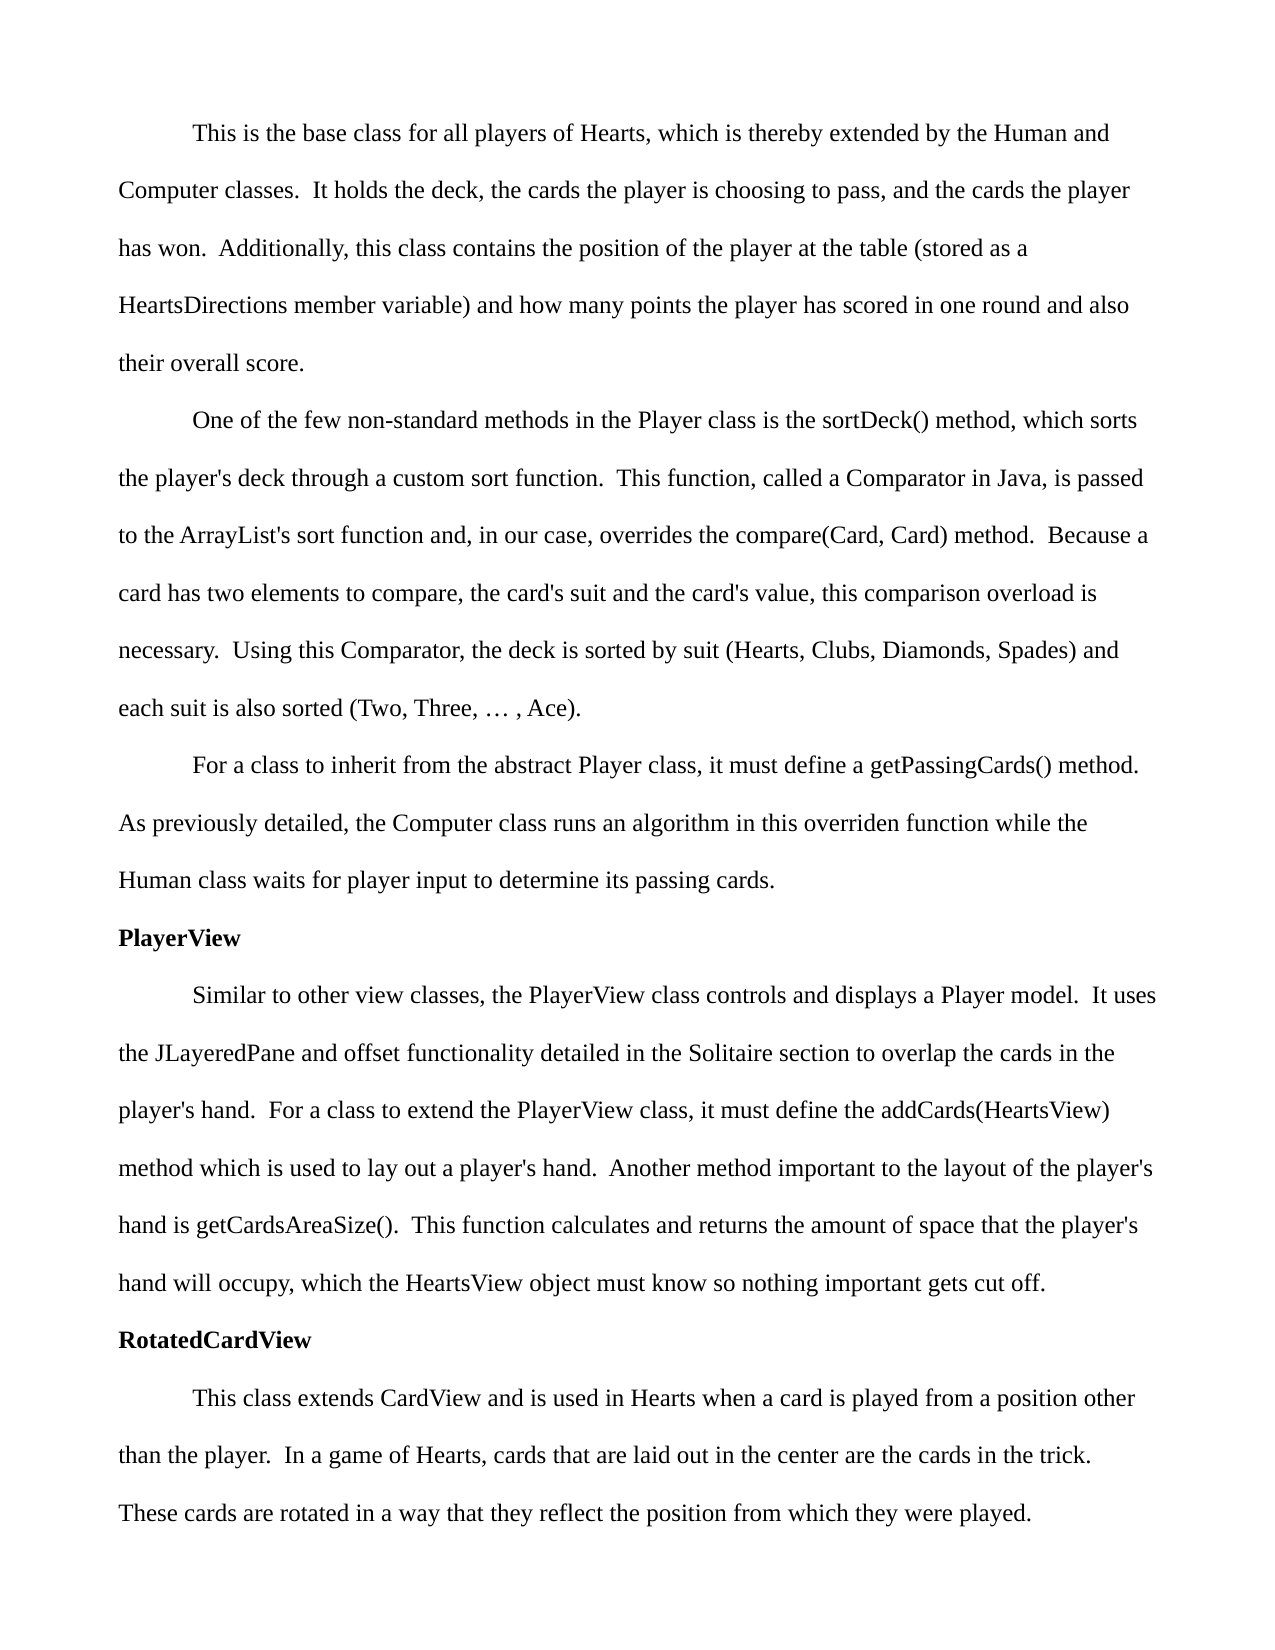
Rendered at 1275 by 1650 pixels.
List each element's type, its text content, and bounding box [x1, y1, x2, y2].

text One of the few non-standard methods in the Player class is the sortDeck() method, which sorts the player's deck through a custom sort function. This function, called a Comparator in Java, is passed to the ArrayList's sort function and, in our case, overrides the compare(Card, Card) method. Because a card has two elements to compare, the card's suit and the card's value, this comparison overload is necessary. Using this Comparator, the deck is sorted by suit (Hearts, Clubs, Diamonds, Spades) and each suit is also sorted (Two, Three, … , Ace). [118, 406, 1157, 722]
text Similar to other view classes, the PlayerView class controls and displays a Player model. It uses the JLayeredPane and offset functionality detailed in the Solitaire section to overlap the cards in the player's hand. For a class to extend the PlayerView class, it must define the addCards(HeartsView) method which is used to lay out a player's hand. Another method important to the layout of the player's hand is getCardsAreaSize(). This function calculates and returns the amount of space that the player's hand will occupy, which the HeartsView object must know so nothing important gets cut off. [118, 981, 1157, 1297]
text This class extends CardView and is used in Hearts when a card is played from a position other than the player. In a game of Hearts, cards that are laid out in the center are the cards in the trick. These cards are rotated in a way that they reflect the position from which they were played. [118, 1383, 1157, 1527]
text This is the base class for all players of Hearts, which is thereby extended by the Human and Computer classes. It holds the deck, the cards the player is choosing to pass, and the cards the player has won. Additionally, this class contains the position of the player at the table (stored as a HeartsDirections member variable) and how many points the player has scored in one round and also their overall score. [118, 118, 1157, 377]
text PlayerView [118, 923, 1157, 952]
text For a class to inherit from the abstract Player class, it must define a getPassingCards() method. As previously detailed, the Computer class runs an algorithm in this overriden function while the Human class waits for player input to determine its passing cards. [118, 751, 1157, 894]
text RotatedCardView [118, 1326, 1157, 1354]
